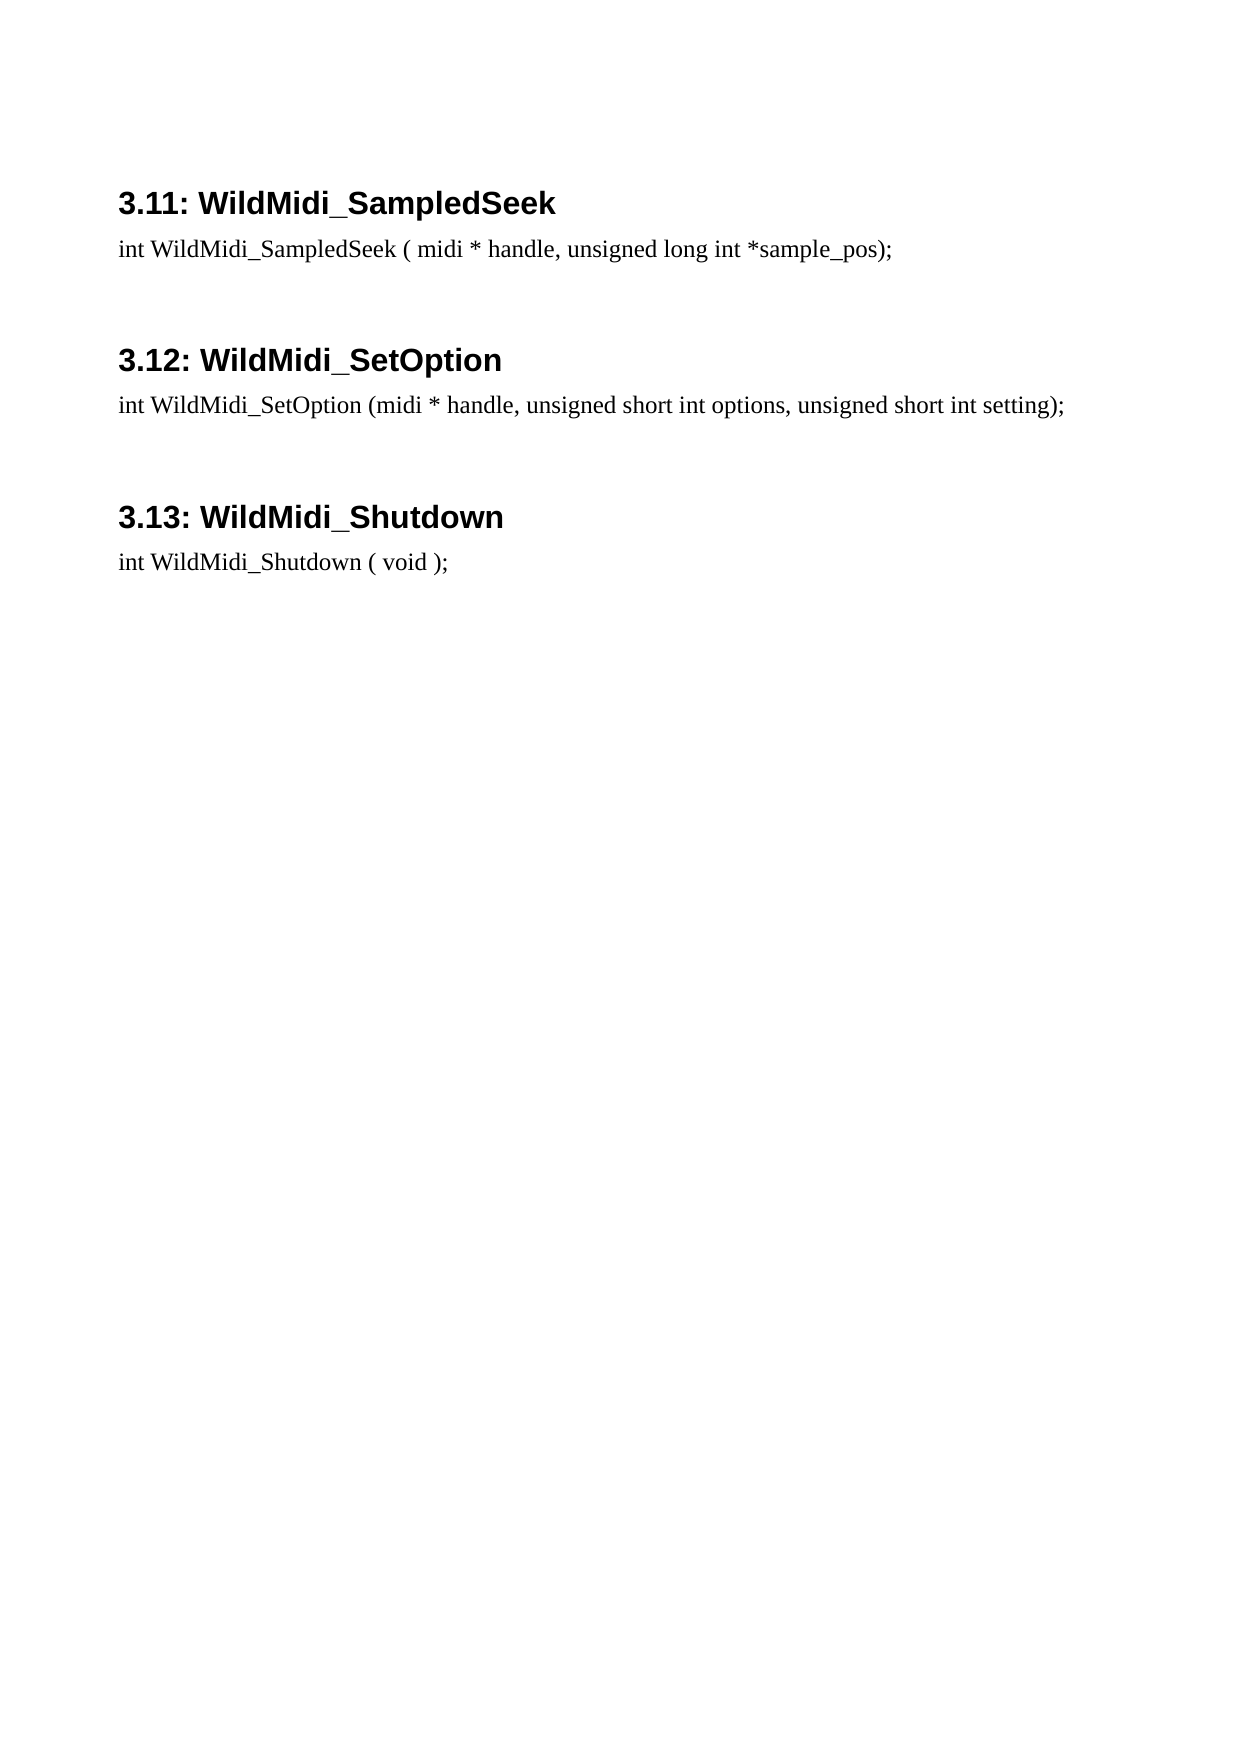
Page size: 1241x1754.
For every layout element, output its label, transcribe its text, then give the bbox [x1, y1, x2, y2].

subtitle 3.13: WildMidi_Shutdown [118, 498, 1122, 535]
subtitle 3.12: WildMidi_SetOption [118, 341, 1122, 378]
text int WildMidi_Shutdown ( void ); [118, 547, 1122, 576]
subtitle 3.11: WildMidi_SampledSeek [118, 184, 1122, 221]
text int WildMidi_SampledSeek ( midi * handle, unsigned long int *sample_pos); [118, 234, 1122, 262]
text int WildMidi_SetOption (midi * handle, unsigned short int options, unsigned short int setting); [118, 391, 1122, 419]
